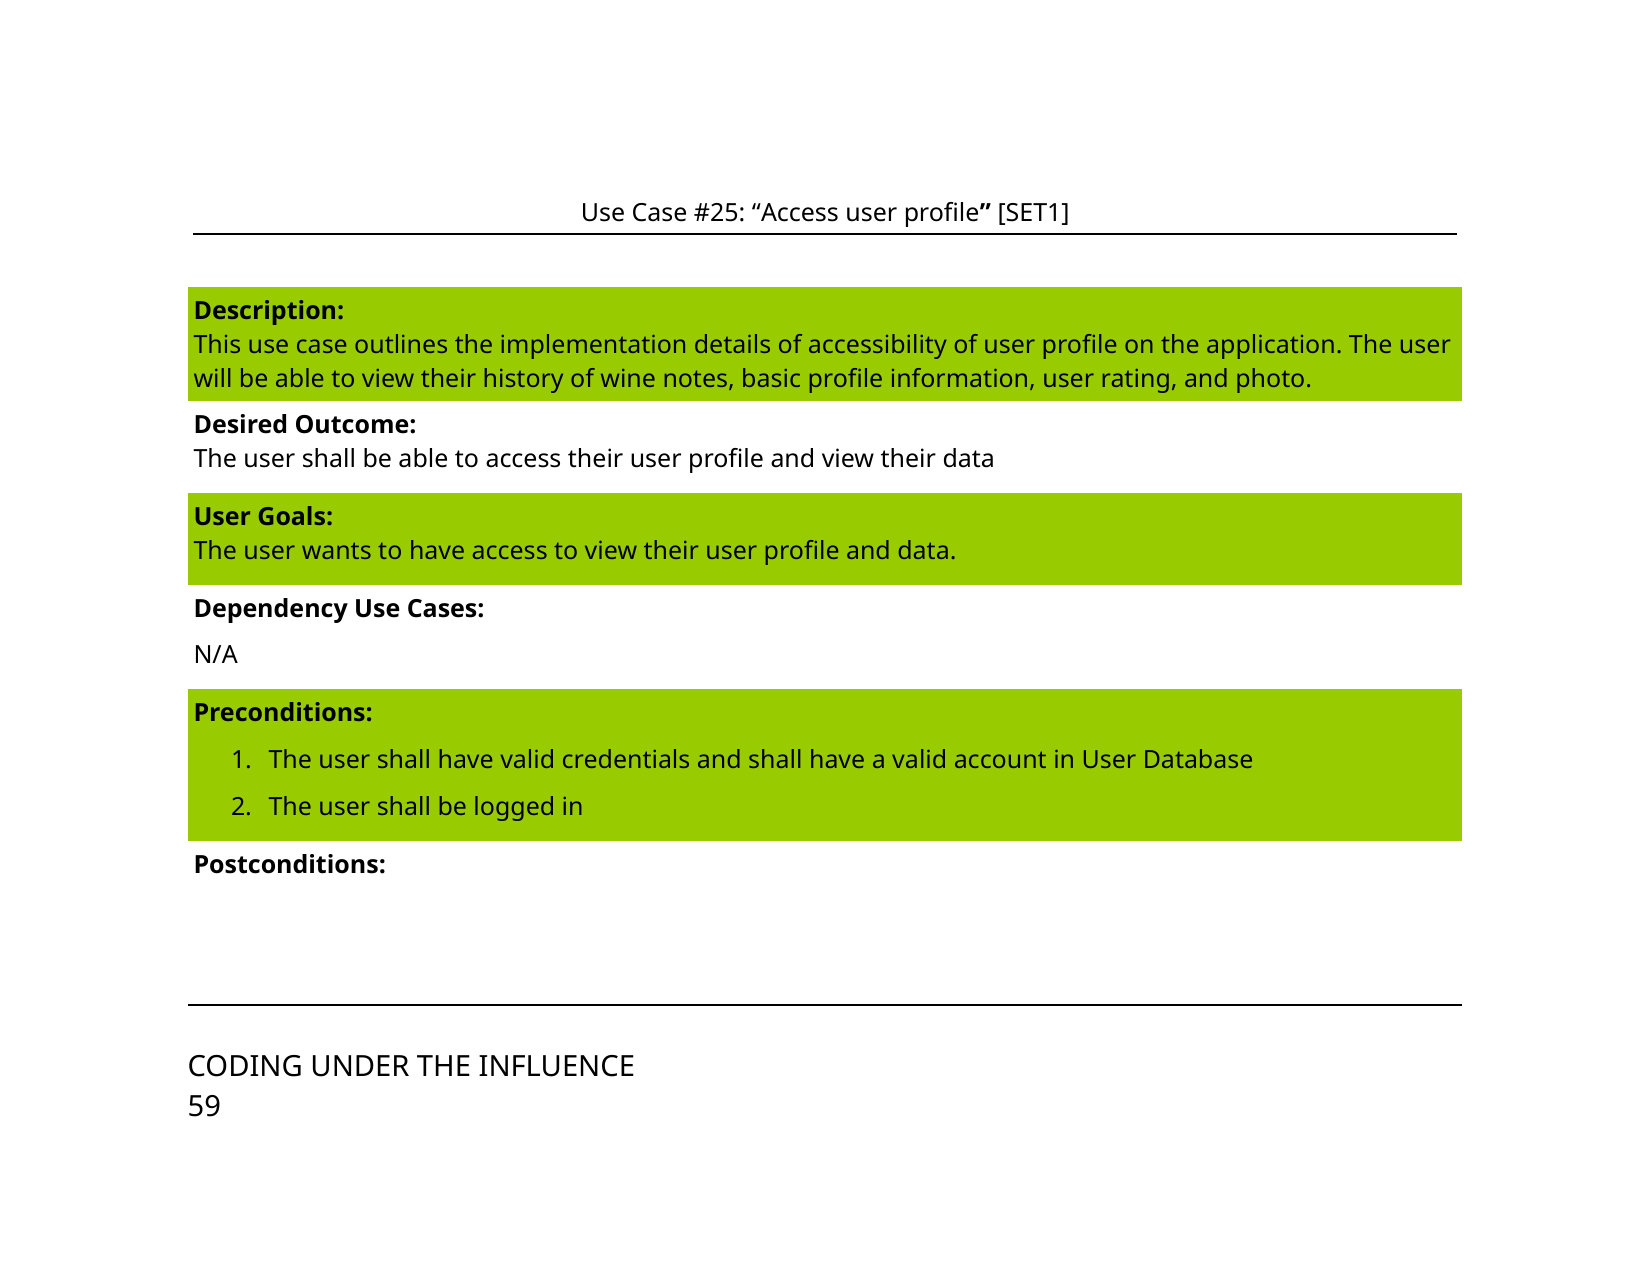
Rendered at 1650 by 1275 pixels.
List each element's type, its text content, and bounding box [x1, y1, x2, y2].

table_cell Dependency Use Cases: N/A [188, 585, 1462, 689]
table_cell Desired Outcome: The user shall be able to access their user profile and view their data [188, 401, 1462, 493]
table_cell User Goals: The user wants to have access to view their user profile and data. [188, 493, 1462, 585]
table_cell Preconditions: The user shall have valid credentials and shall have a valid account in User Database The user shall be logged in [188, 689, 1462, 841]
table_cell Postconditions: The user shall click on the “View Profile” on the swiped-based menu [188, 841, 1462, 898]
table_header Use Case #25: “Access user profile” [SET1] [188, 184, 1462, 287]
table_cell Description: This use case outlines the implementation details of accessibility of user profile on the application. The user will be able to view their history of wine notes, basic profile information, user rating, and photo. [188, 287, 1462, 401]
